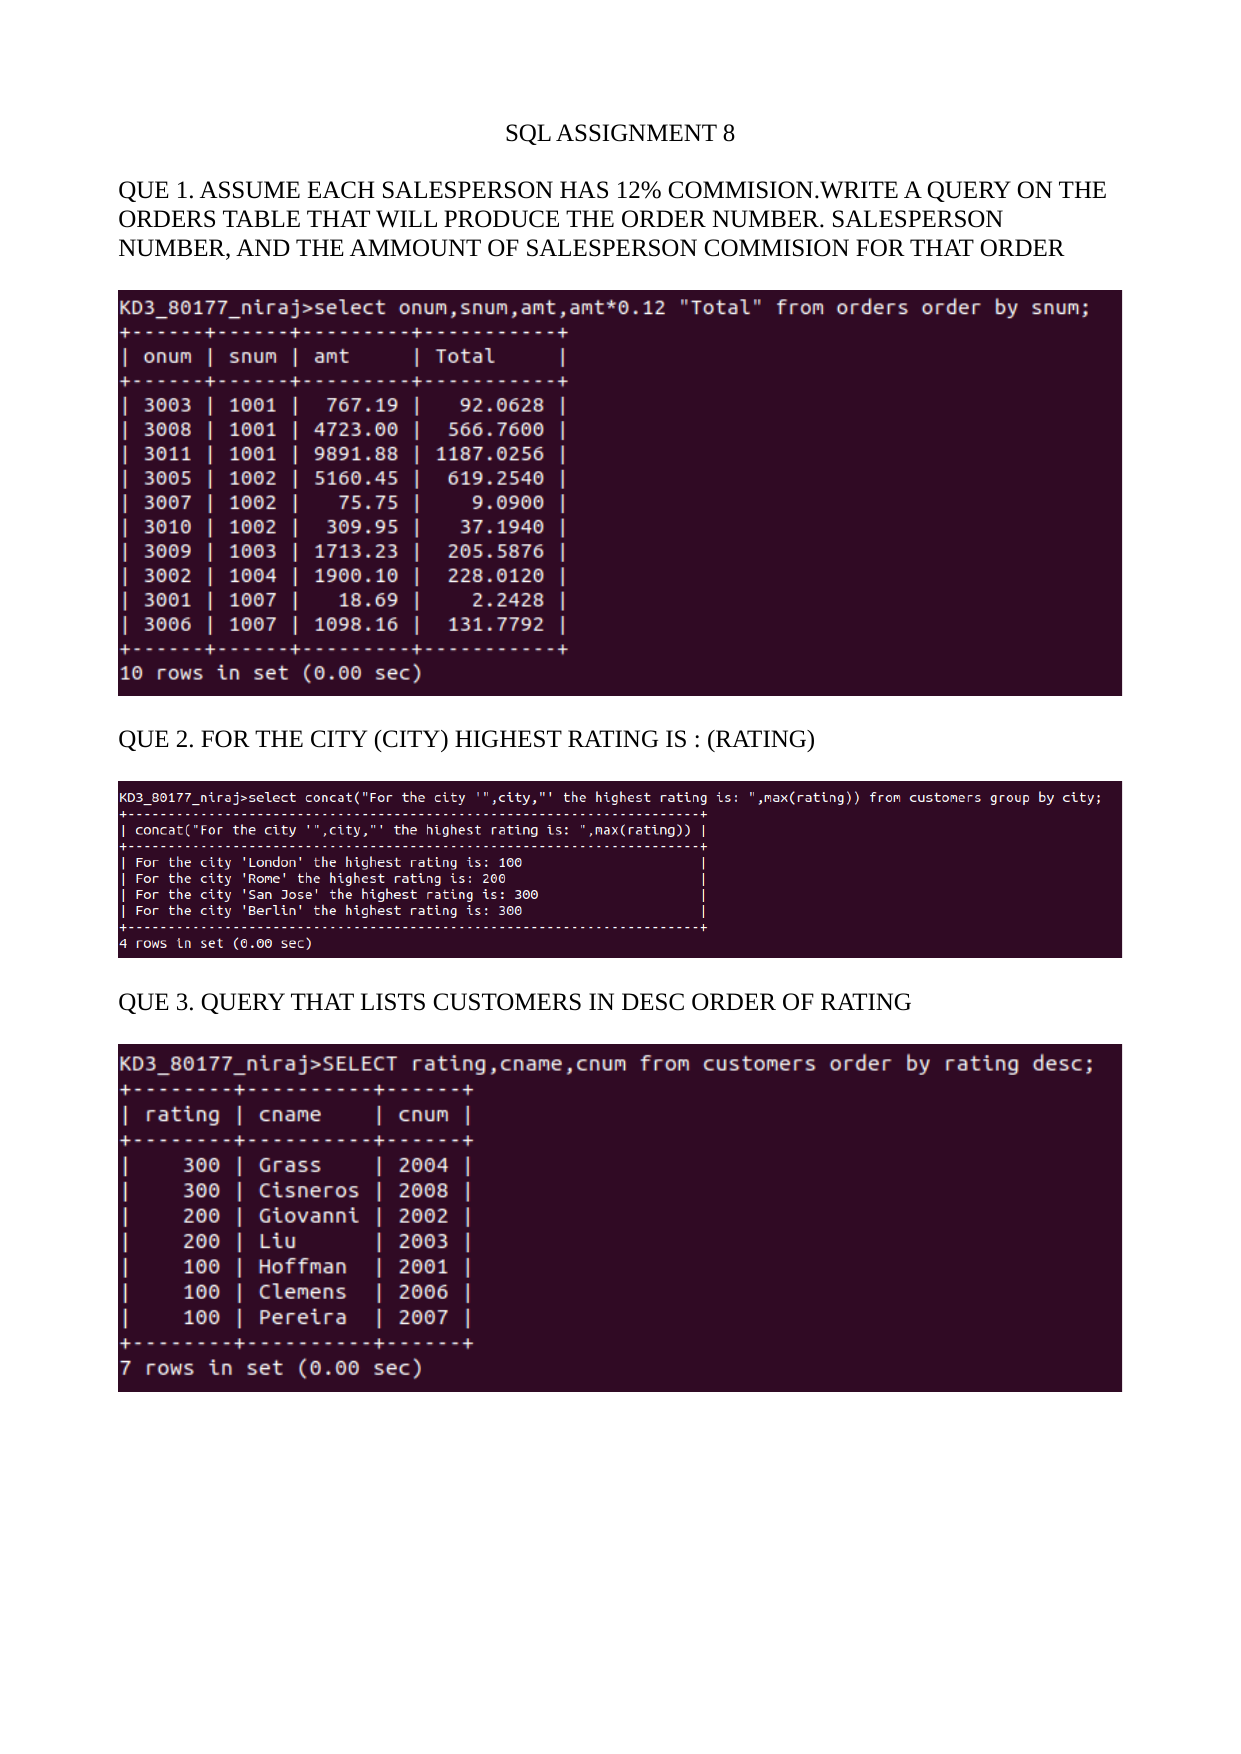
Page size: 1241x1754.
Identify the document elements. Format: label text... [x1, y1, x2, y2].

text QUE 1. ASSUME EACH SALESPERSON HAS 12% COMMISION.WRITE A QUERY ON THE ORDERS TABLE THAT WILL PRODUCE THE ORDER NUMBER. SALESPERSON NUMBER, AND THE AMMOUNT OF SALESPERSON COMMISION FOR THAT ORDER [118, 176, 1122, 262]
picture [118, 781, 1123, 958]
picture [118, 290, 1123, 696]
text SQL ASSIGNMENT 8 [118, 118, 1122, 147]
text QUE 3. QUERY THAT LISTS CUSTOMERS IN DESC ORDER OF RATING [118, 987, 1122, 1015]
text QUE 2. FOR THE CITY (CITY) HIGHEST RATING IS : (RATING) [118, 724, 1122, 753]
picture [118, 1044, 1123, 1392]
